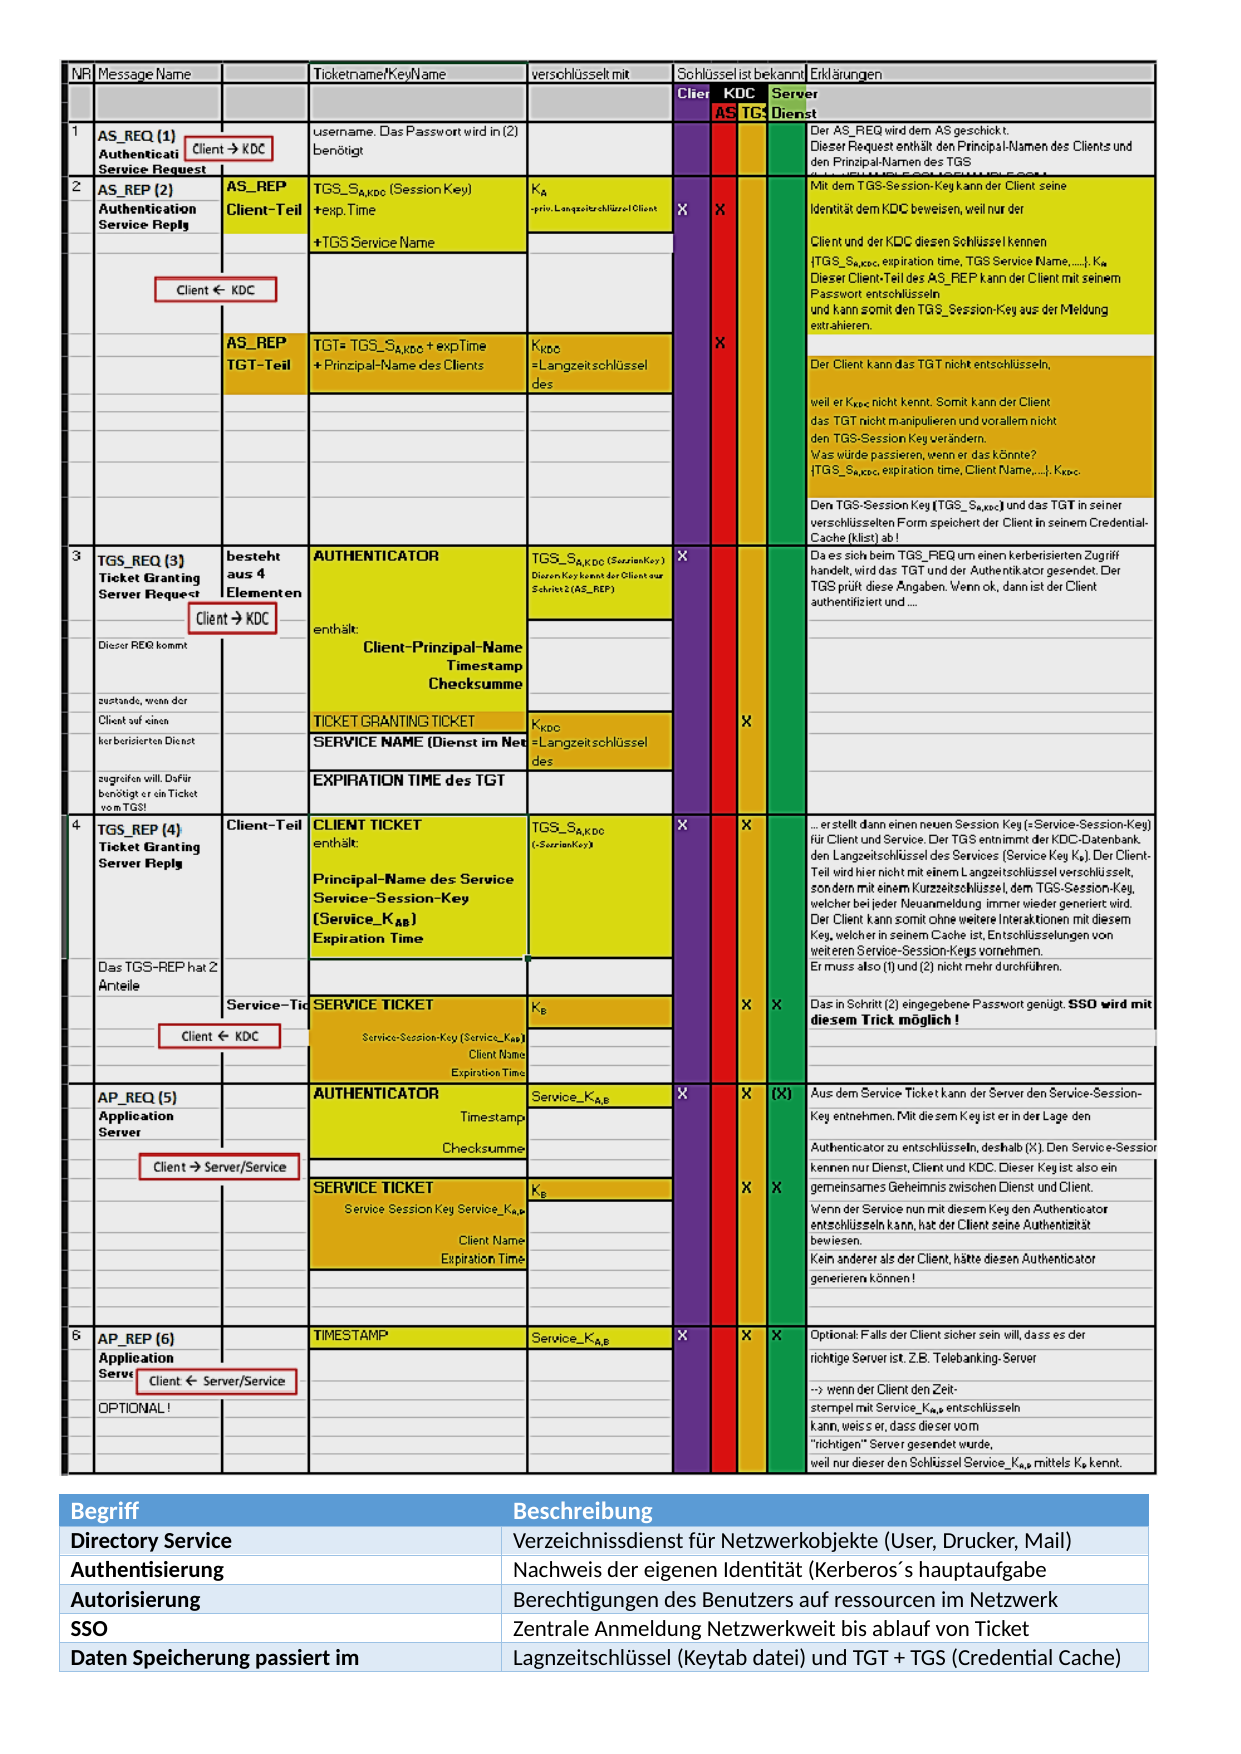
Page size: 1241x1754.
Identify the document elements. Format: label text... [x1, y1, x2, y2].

table_cell Authentisierung [60, 1556, 501, 1584]
table_header Beschreibung [502, 1495, 1148, 1526]
table_cell SSO [60, 1614, 501, 1642]
table_cell Daten Speicherung passiert im [60, 1643, 501, 1671]
table_cell Berechtigungen des Benutzers auf ressourcen im Netzwerk [502, 1585, 1148, 1613]
table_cell Nachweis der eigenen Identität (Kerberos´s hauptaufgabe [502, 1556, 1148, 1584]
table_cell Verzeichnissdienst für Netzwerkobjekte (User, Drucker, Mail) [502, 1527, 1148, 1554]
table_cell Directory Service [60, 1527, 501, 1554]
table_cell Autorisierung [60, 1585, 501, 1613]
table_cell Zentrale Anmeldung Netzwerkweit bis ablauf von Ticket [502, 1614, 1148, 1642]
table_cell Lagnzeitschlüssel (Keytab datei) und TGT + TGS (Credential Cache) [502, 1643, 1148, 1671]
table_header Begriff [60, 1495, 502, 1526]
